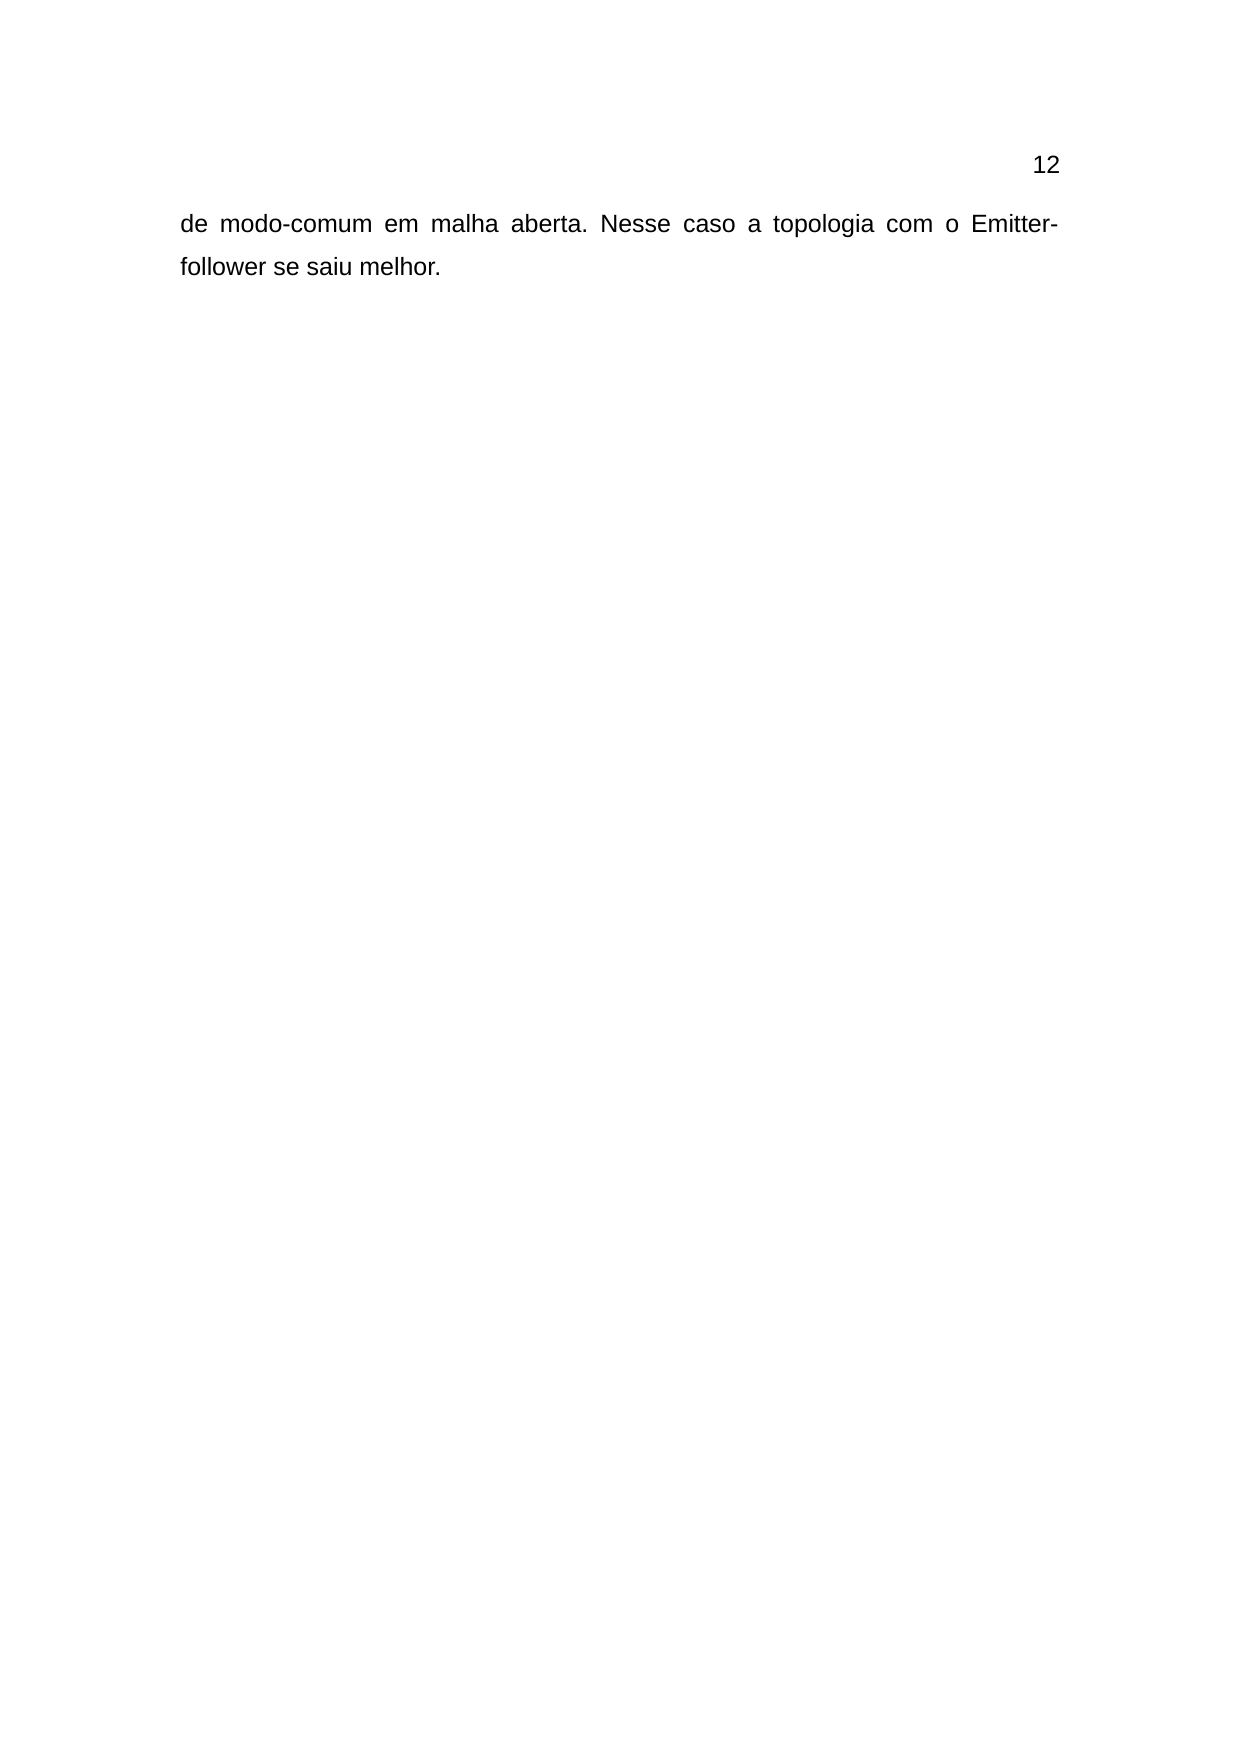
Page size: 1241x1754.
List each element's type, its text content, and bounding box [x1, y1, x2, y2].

text Como pode ser visto na Tabela 6 e na Tabela 7, as alterações pouco afetaram o ganho de modo-comum em malha fechada do amplificador, entrando, devido ao aumento considerável do ganho em malha aberta, houve uma piora do ganho de modo-comum em malha aberta. Nesse caso a topologia com o Emitter-follower se saiu melhor. [180, 209, 1060, 281]
